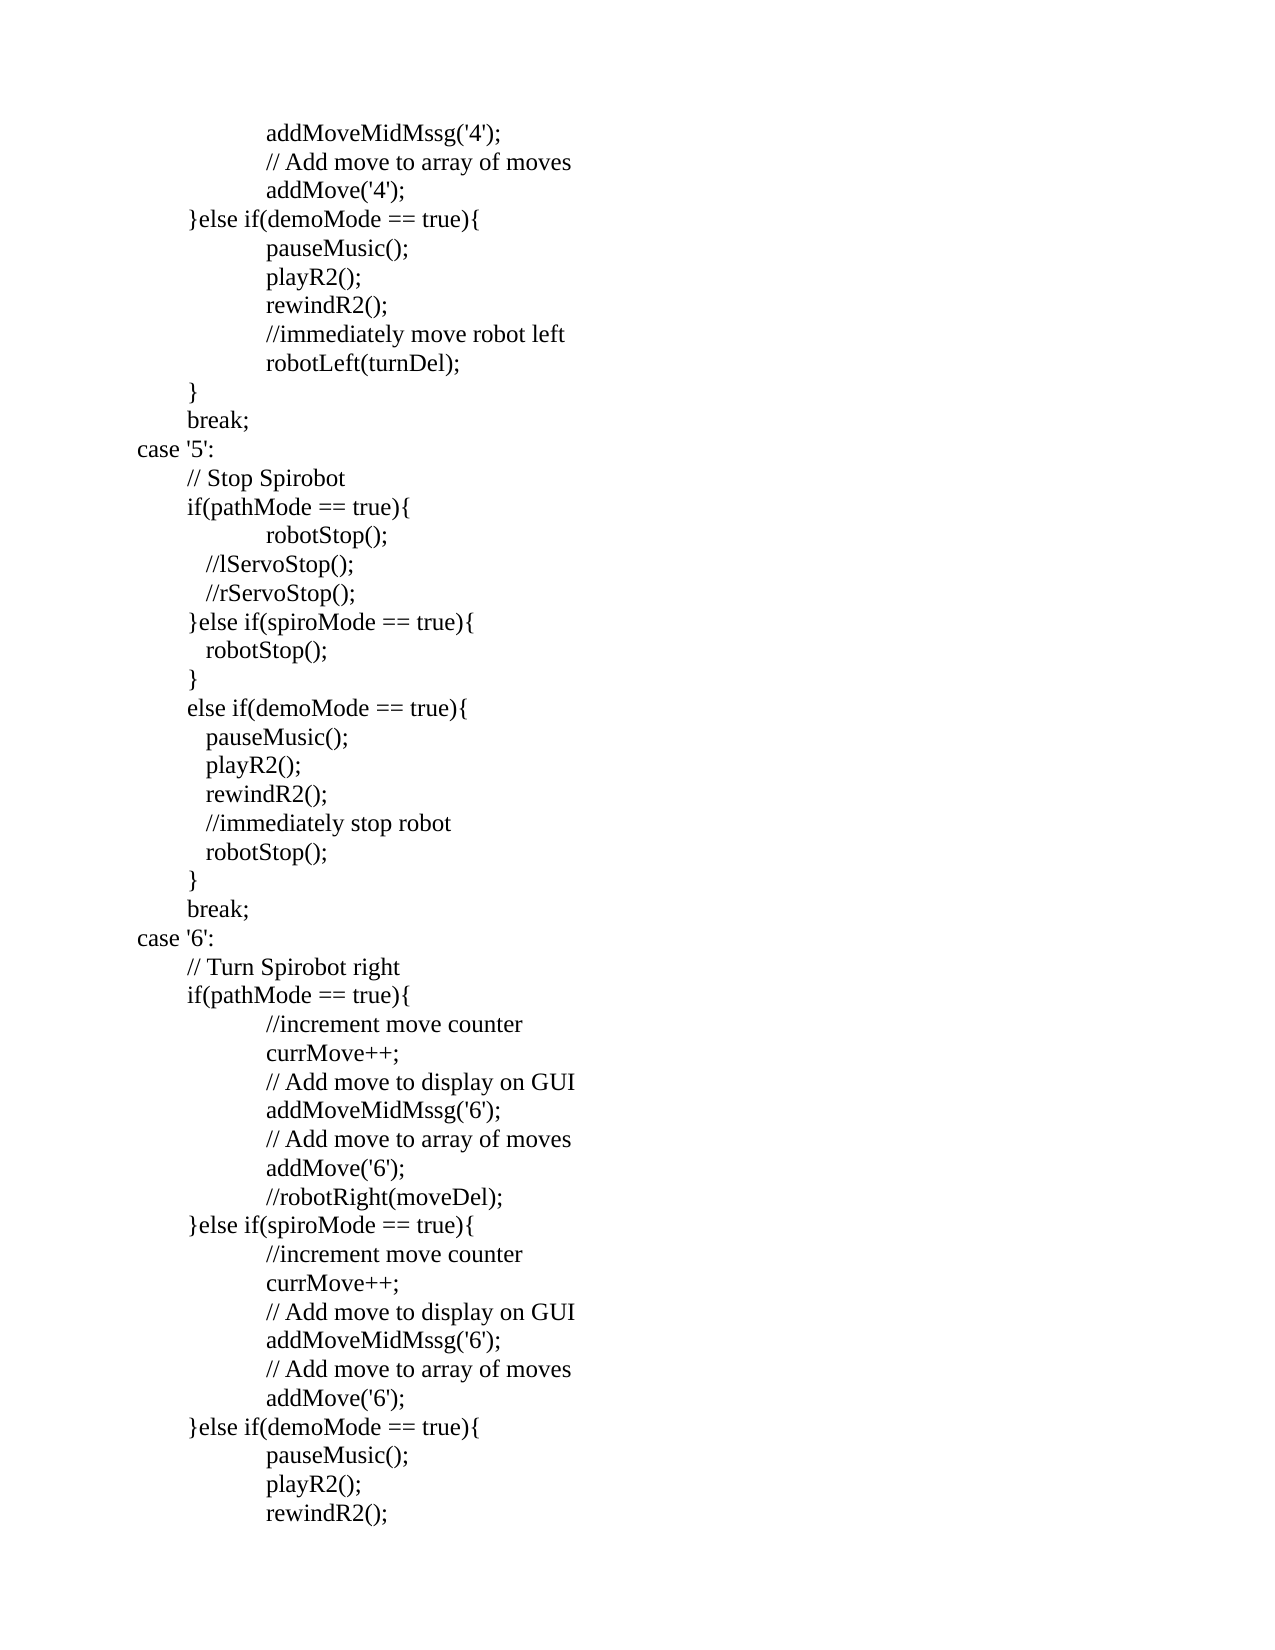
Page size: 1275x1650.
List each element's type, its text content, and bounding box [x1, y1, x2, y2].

text if(pathMode == true){ [118, 492, 1157, 521]
text pauseMusic(); [118, 1441, 1157, 1469]
text //immediately stop robot [118, 808, 1157, 837]
text // Add move to array of moves [118, 147, 1157, 176]
text robotStop(); [118, 636, 1157, 664]
text //lServoStop(); [118, 549, 1157, 578]
text rewindR2(); [118, 779, 1157, 808]
text playR2(); [118, 751, 1157, 779]
text addMoveMidMssg('4'); [118, 118, 1157, 147]
text rewindR2(); [118, 291, 1157, 319]
text break; [118, 406, 1157, 434]
text } [118, 664, 1157, 693]
text //immediately move robot left [118, 319, 1157, 348]
text //rServoStop(); [118, 578, 1157, 607]
text }else if(demoMode == true){ [118, 204, 1157, 233]
text // Add move to array of moves [118, 1354, 1157, 1383]
text case '5': [118, 434, 1157, 463]
text if(pathMode == true){ [118, 981, 1157, 1009]
text case '6': [118, 923, 1157, 952]
text break; [118, 894, 1157, 923]
text robotStop(); [118, 521, 1157, 549]
text robotStop(); [118, 837, 1157, 866]
text } [118, 866, 1157, 894]
text // Add move to display on GUI [118, 1067, 1157, 1096]
text currMove++; [118, 1038, 1157, 1067]
text addMoveMidMssg('6'); [118, 1326, 1157, 1354]
text // Add move to display on GUI [118, 1297, 1157, 1326]
text addMove('6'); [118, 1153, 1157, 1182]
text // Stop Spirobot [118, 463, 1157, 492]
text pauseMusic(); [118, 233, 1157, 262]
text addMove('6'); [118, 1383, 1157, 1412]
text robotLeft(turnDel); [118, 348, 1157, 377]
text pauseMusic(); [118, 722, 1157, 751]
text // Add move to array of moves [118, 1124, 1157, 1153]
text }else if(spiroMode == true){ [118, 607, 1157, 636]
text //increment move counter [118, 1009, 1157, 1038]
text currMove++; [118, 1268, 1157, 1297]
text //robotRight(moveDel); [118, 1182, 1157, 1211]
text }else if(demoMode == true){ [118, 1412, 1157, 1441]
text }else if(spiroMode == true){ [118, 1211, 1157, 1239]
text playR2(); [118, 1469, 1157, 1498]
text // Turn Spirobot right [118, 952, 1157, 981]
text rewindR2(); [118, 1498, 1157, 1527]
text playR2(); [118, 262, 1157, 291]
text else if(demoMode == true){ [118, 693, 1157, 722]
text addMoveMidMssg('6'); [118, 1096, 1157, 1124]
text addMove('4'); [118, 176, 1157, 204]
text //increment move counter [118, 1239, 1157, 1268]
text } [118, 377, 1157, 406]
